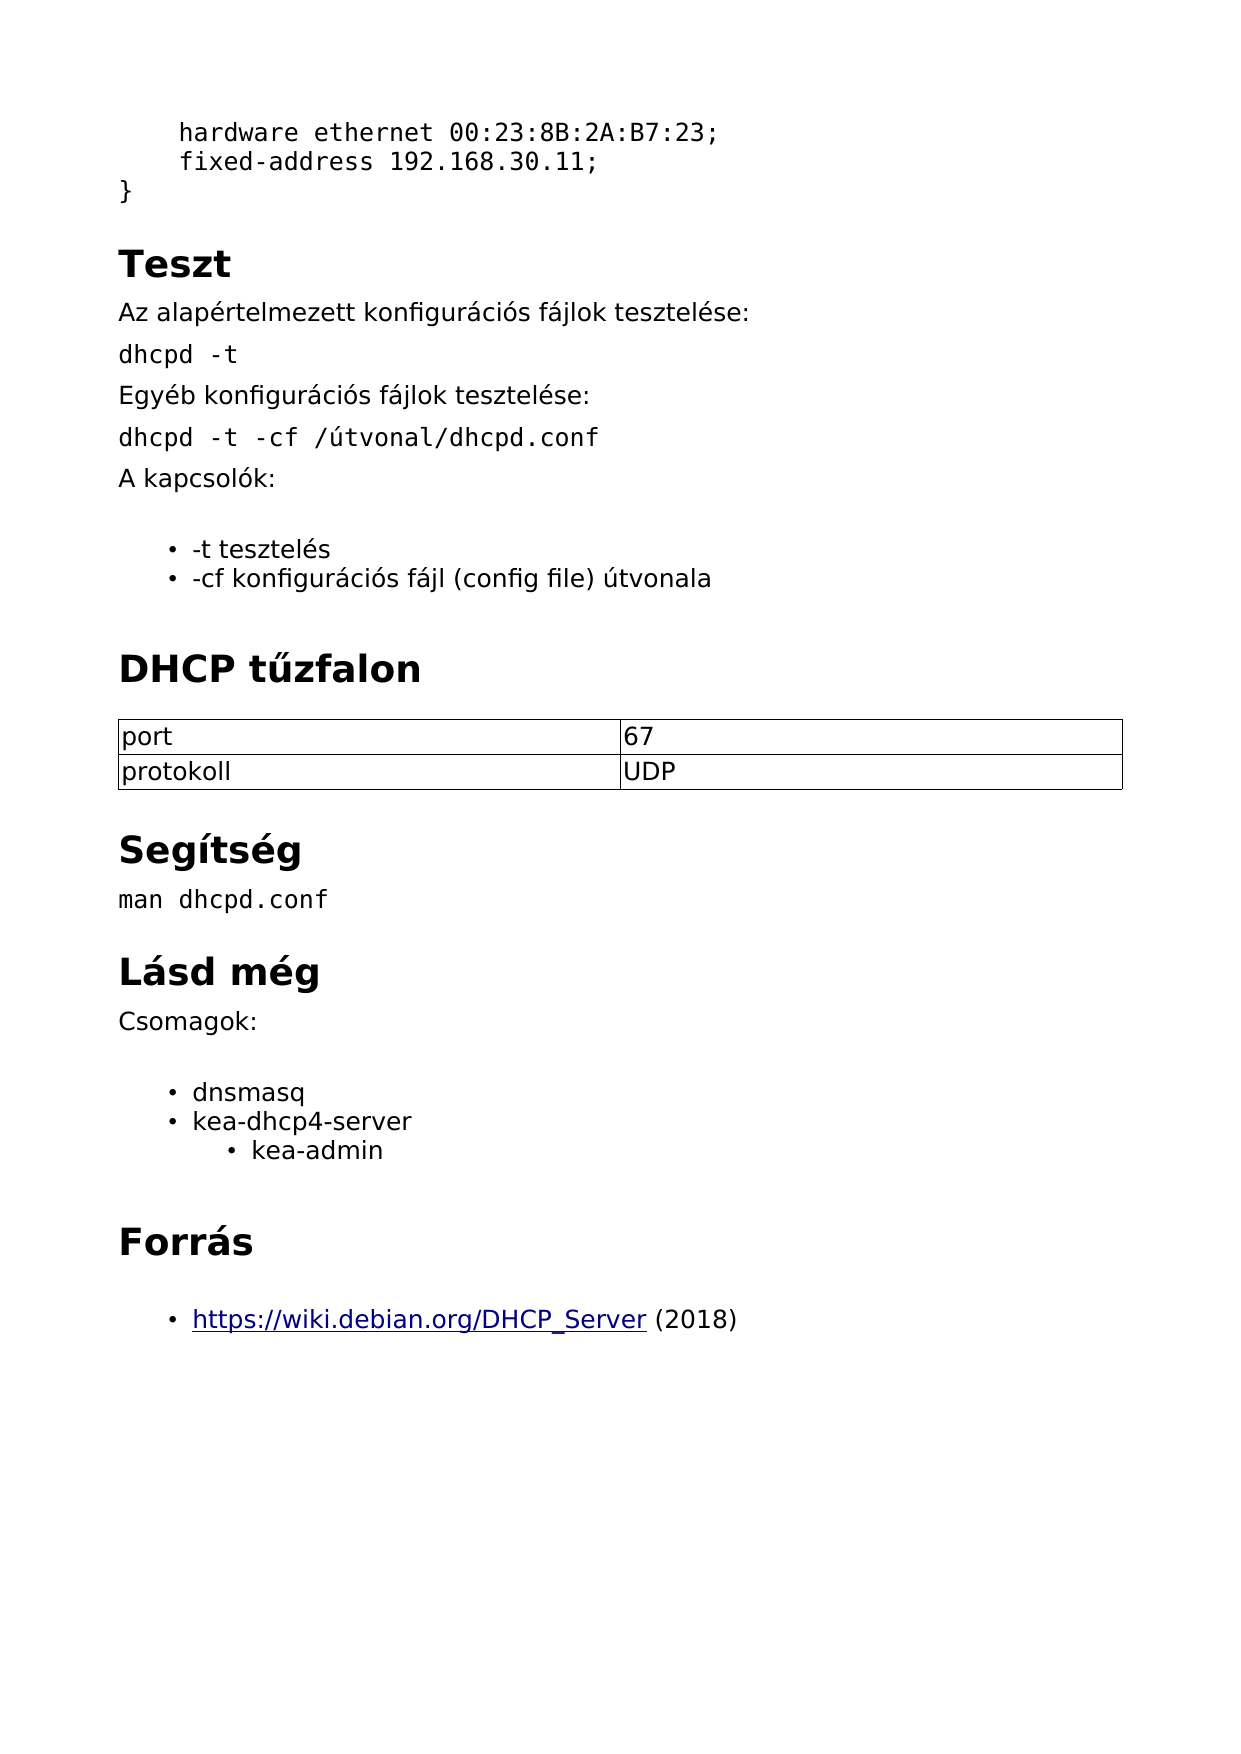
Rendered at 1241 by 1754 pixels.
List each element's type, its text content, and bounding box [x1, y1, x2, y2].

text dhcpd -t [118, 340, 1122, 369]
subtitle Teszt [118, 242, 1122, 286]
list -t tesztelés [177, 535, 1122, 564]
subtitle DHCP tűzfalon [118, 648, 1122, 691]
list https://wiki.debian.org/DHCP_Server (2018) [177, 1306, 1122, 1335]
list -cf konfigurációs fájl (config file) útvonala [177, 564, 1122, 593]
subtitle Segítség [118, 829, 1122, 872]
table_header 67 [621, 720, 1122, 754]
table_header port [119, 720, 620, 754]
list dnsmasq [177, 1078, 1122, 1107]
text man dhcpd.conf [118, 885, 1122, 914]
list kea-dhcp4-server [177, 1107, 1122, 1136]
table_cell UDP [621, 755, 1122, 789]
list kea-admin [236, 1136, 1122, 1166]
text A kapcsolók: [118, 464, 1122, 493]
subtitle Lásd még [118, 951, 1122, 994]
text Egyéb konfigurációs fájlok tesztelése: [118, 381, 1122, 410]
text hardware ethernet 00:23:8B:2A:B7:23; fixed-address 192.168.30.11; } [118, 118, 1122, 206]
subtitle Forrás [118, 1220, 1122, 1264]
text Csomagok: [118, 1007, 1122, 1036]
text dhcpd -t -cf /útvonal/dhcpd.conf [118, 423, 1122, 452]
table_cell protokoll [119, 755, 620, 789]
text Az alapértelmezett konfigurációs fájlok tesztelése: [118, 298, 1122, 328]
